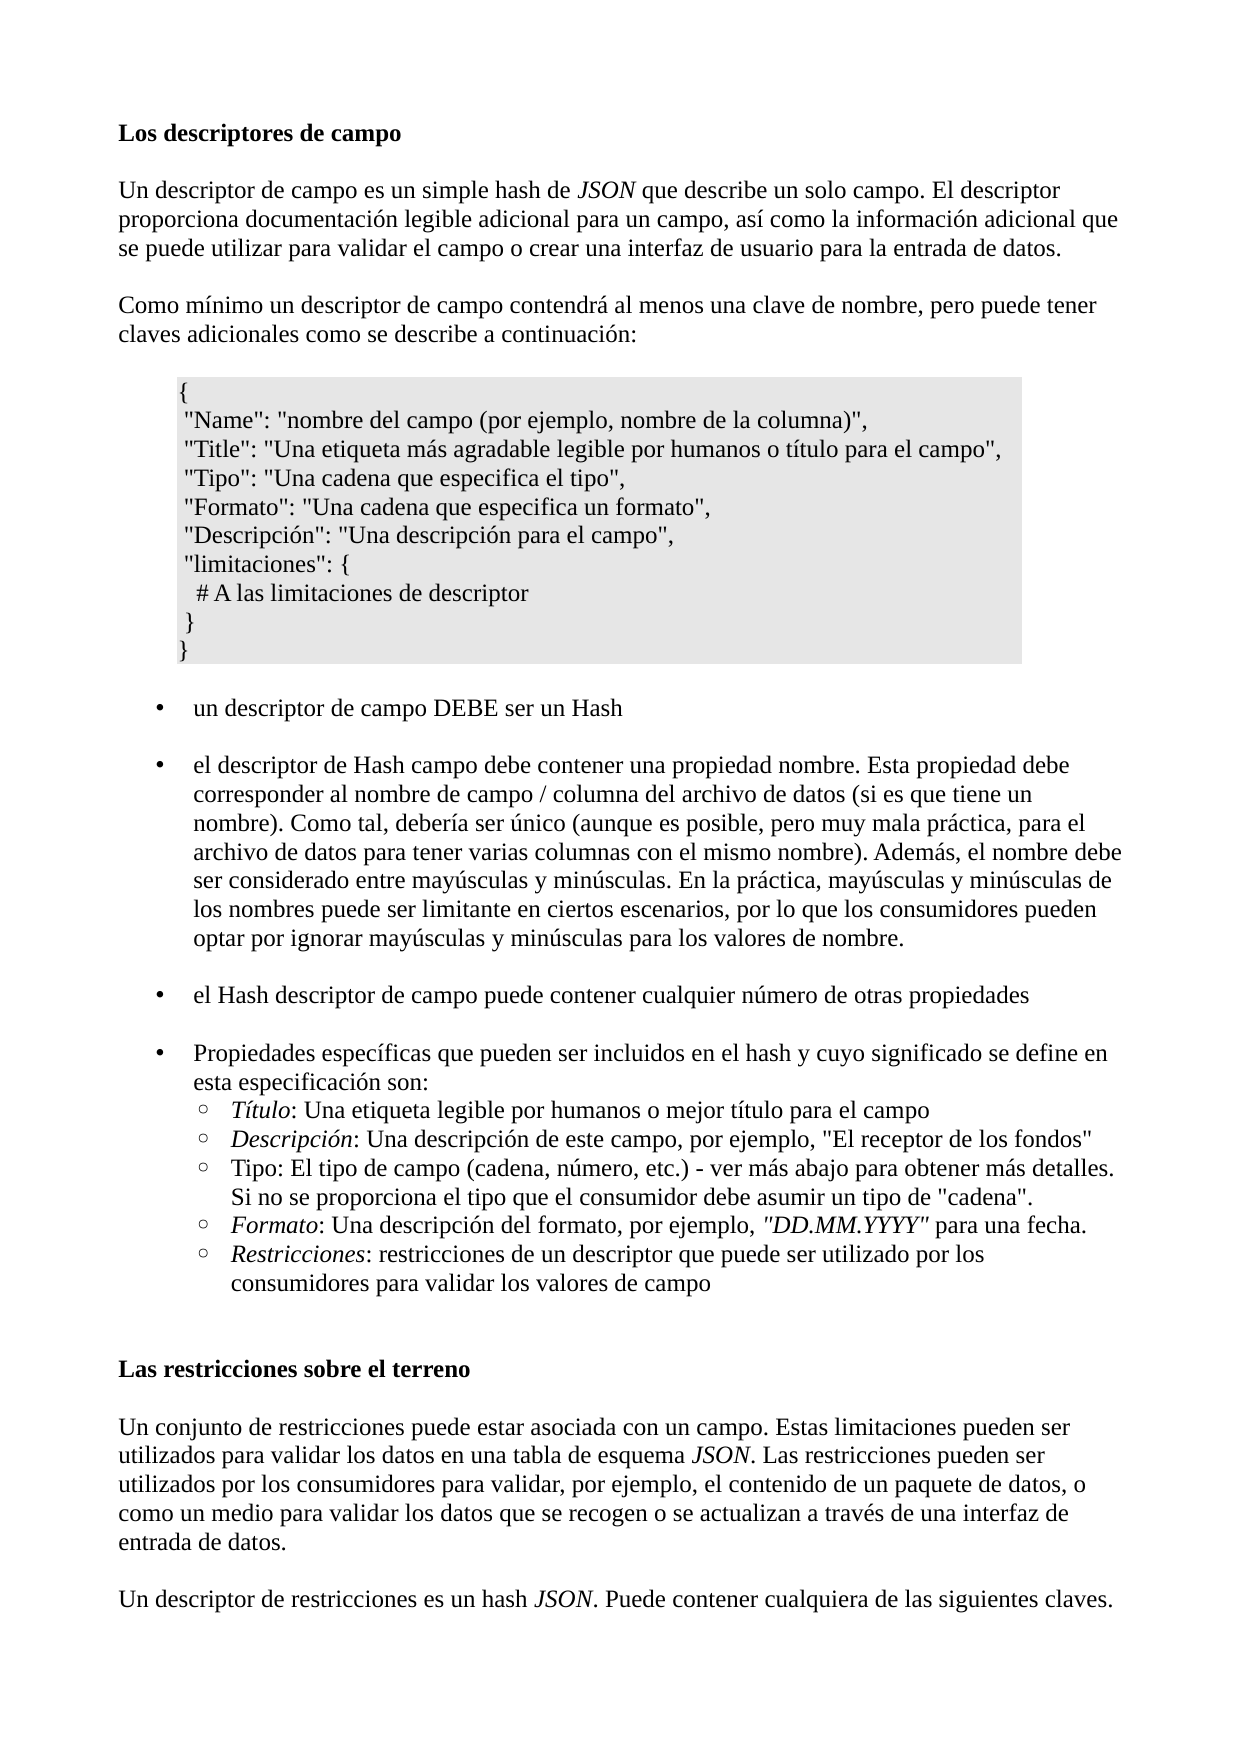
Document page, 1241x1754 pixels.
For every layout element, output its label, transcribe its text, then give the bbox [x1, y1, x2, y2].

text Las restricciones sobre el terreno Un conjunto de restricciones puede estar asociada con un campo. Estas limitaciones pueden ser utilizados para validar los datos en una tabla de esquema JSON. Las restricciones pueden ser utilizados por los consumidores para validar, por ejemplo, el contenido de un paquete de datos, o como un medio para validar los datos que se recogen o se actualizan a través de una interfaz de entrada de datos. Un descriptor de restricciones es un hash JSON. Puede contener cualquiera de las siguientes claves. [118, 1326, 1123, 1613]
text Los descriptores de campo Un descriptor de campo es un simple hash de JSON que describe un solo campo. El descriptor proporciona documentación legible adicional para un campo, así como la información adicional que se puede utilizar para validar el campo o crear una interfaz de usuario para la entrada de datos. Como mínimo un descriptor de campo contendrá al menos una clave de nombre, pero puede tener claves adicionales como se describe a continuación: [118, 118, 1123, 377]
list Descripción: Una descripción de este campo, por ejemplo, "El receptor de los fondos" [193, 1124, 1123, 1153]
list el descriptor de Hash campo debe contener una propiedad nombre. Esta propiedad debe corresponder al nombre de campo / columna del archivo de datos (si es que tiene un nombre). Como tal, debería ser único (aunque es posible, pero muy mala práctica, para el archivo de datos para tener varias columnas con el mismo nombre). Además, el nombre debe ser considerado entre mayúsculas y minúsculas. En la práctica, mayúsculas y minúsculas de los nombres puede ser limitante en ciertos escenarios, por lo que los consumidores pueden optar por ignorar mayúsculas y minúsculas para los valores de nombre. [156, 751, 1123, 952]
list Restricciones: restricciones de un descriptor que puede ser utilizado por los consumidores para validar los valores de campo [193, 1239, 1123, 1326]
list Propiedades específicas que pueden ser incluidos en el hash y cuyo significado se define en esta especificación son: [156, 1038, 1123, 1096]
list un descriptor de campo DEBE ser un Hash [156, 693, 1123, 722]
list el Hash descriptor de campo puede contener cualquier número de otras propiedades [156, 981, 1123, 1009]
list Formato: Una descripción del formato, por ejemplo, "DD.MM.YYYY" para una fecha. [193, 1211, 1123, 1239]
list Título: Una etiqueta legible por humanos o mejor título para el campo [193, 1096, 1123, 1124]
text { "Name": "nombre del campo (por ejemplo, nombre de la columna)", "Title": "Una etiqueta más agradable legible por humanos o título para el campo", "Tipo": "Una cadena que especifica el tipo", "Formato": "Una cadena que especifica un formato", "Descripción": "Una descripción para el campo", "limitaciones": { # A las limitaciones de descriptor } } [177, 377, 1022, 664]
list Tipo: El tipo de campo (cadena, número, etc.) - ver más abajo para obtener más detalles. Si no se proporciona el tipo que el consumidor debe asumir un tipo de "cadena". [193, 1153, 1123, 1211]
